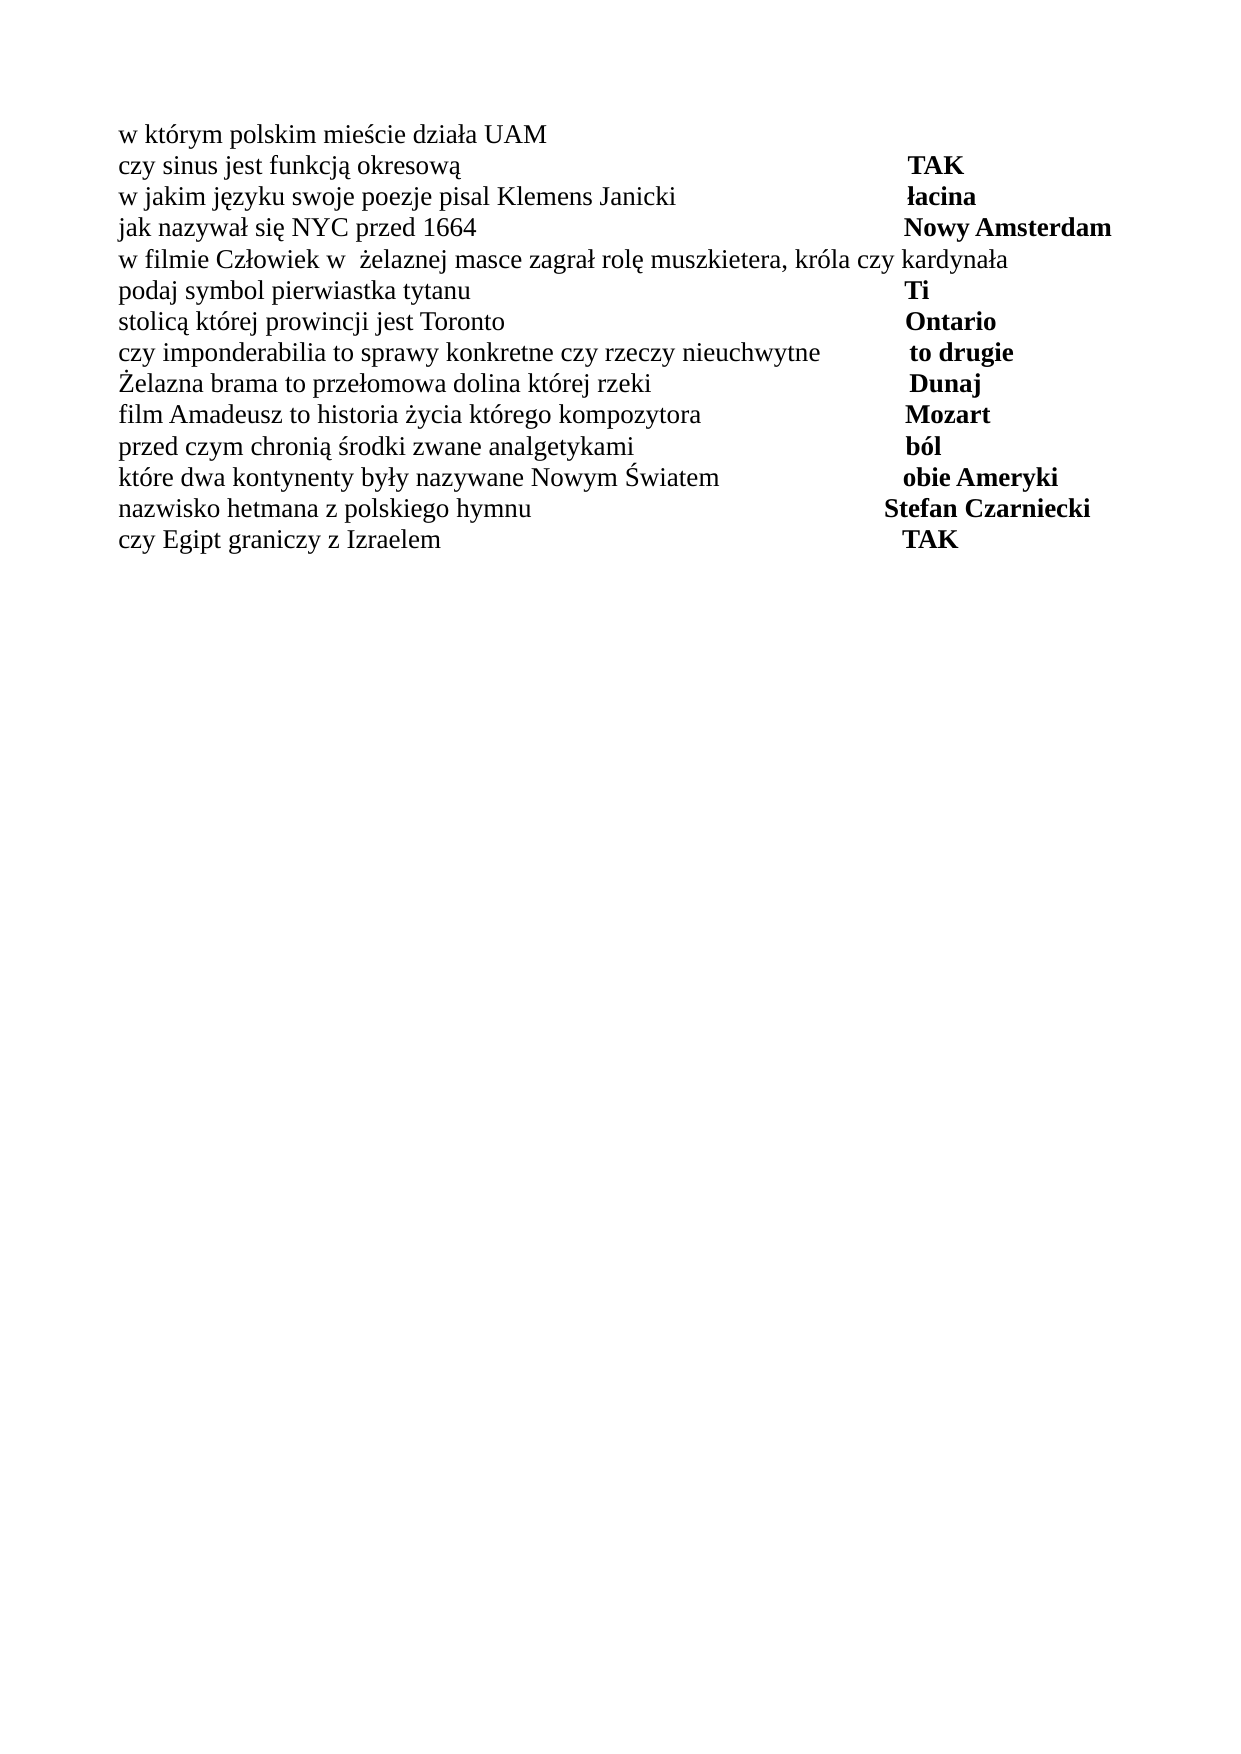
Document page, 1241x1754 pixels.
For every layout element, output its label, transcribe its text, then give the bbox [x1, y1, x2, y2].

text Żelazna brama to przełomowa dolina której rzeki Dunaj [118, 367, 1122, 398]
text w jakim języku swoje poezje pisal Klemens Janicki łacina [118, 180, 1122, 212]
text przed czym chronią środki zwane analgetykami ból [118, 429, 1122, 461]
text czy sinus jest funkcją okresową TAK [118, 149, 1122, 180]
text nazwisko hetmana z polskiego hymnu Stefan Czarniecki [118, 492, 1122, 523]
text które dwa kontynenty były nazywane Nowym Światem obie Ameryki [118, 461, 1122, 492]
text stolicą której prowincji jest Toronto Ontario [118, 305, 1122, 336]
text w którym polskim mieście działa UAM [118, 118, 1122, 149]
text jak nazywał się NYC przed 1664 Nowy Amsterdam [118, 212, 1122, 243]
text w filmie Człowiek w żelaznej masce zagrał rolę muszkietera, króla czy kardynała [118, 243, 1122, 274]
text podaj symbol pierwiastka tytanu Ti [118, 274, 1122, 305]
text czy imponderabilia to sprawy konkretne czy rzeczy nieuchwytne to drugie [118, 336, 1122, 367]
text czy Egipt graniczy z Izraelem TAK [118, 523, 1122, 554]
text film Amadeusz to historia życia którego kompozytora Mozart [118, 398, 1122, 429]
